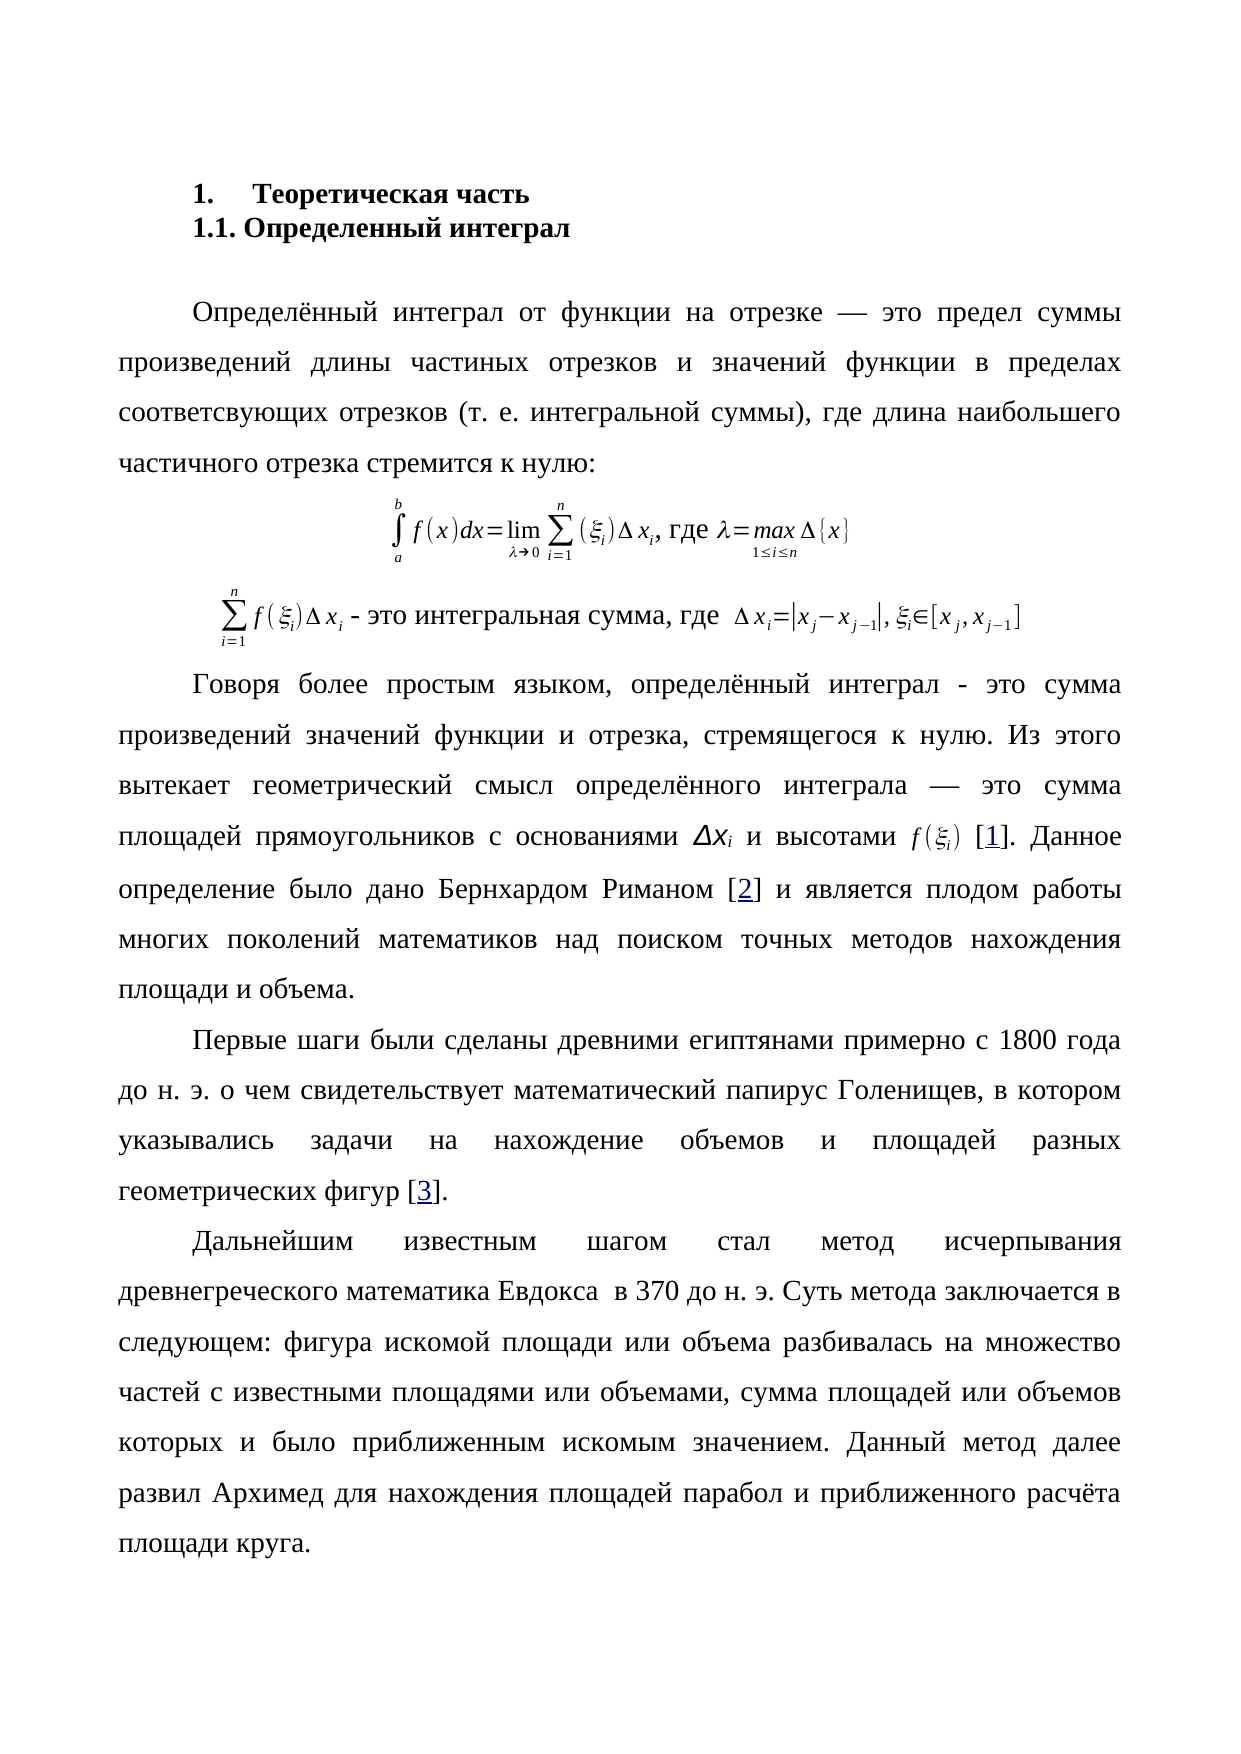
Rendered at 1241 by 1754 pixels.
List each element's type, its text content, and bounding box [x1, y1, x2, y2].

text Дальнейшим известным шагом стал метод исчерпывания древнегреческого математика Евдокса в 370 до н. э. Суть метода заключается в следующем: фигура искомой площади или объема разбивалась на множество частей с известными площадями или объемами, сумма площадей или объемов которых и было приближенным искомым значением. Данный метод далее развил Архимед для нахождения площадей парабол и приближенного расчёта площади круга. [118, 1223, 1122, 1558]
subtitle Теоретическая часть [118, 176, 1122, 210]
text Определённый интеграл от функции на отрезке — это предел суммы произведений длины частиных отрезков и значений функции в пределах соответсвующих отрезков (т. е. интегральной суммы), где длина наибольшего частичного отрезка стремится к нулю: [118, 294, 1122, 478]
text Первые шаги были сделаны древними египтянами примерно с 1800 года до н. э. о чем свидетельствует математический папирус Голенищев, в котором указывались задачи на нахождение объемов и площадей разных геометрических фигур [3]. [118, 1022, 1122, 1206]
text , где [118, 495, 1122, 566]
text - это интегральная сумма, где [118, 583, 1122, 650]
text Говоря более простым языком, определённый интеграл - это сумма произведений значений функции и отрезка, стремящегося к нулю. Из этого вытекает геометрический смысл определённого интеграла — это сумма площадей прямоугольников с основаниями Δxi и высотами [1]. Данное определение было дано Бернхардом Риманом [2] и является плодом работы многих поколений математиков над поиском точных методов нахождения площади и объема. [118, 667, 1122, 1005]
subtitle Определенный интеграл [118, 210, 1122, 243]
